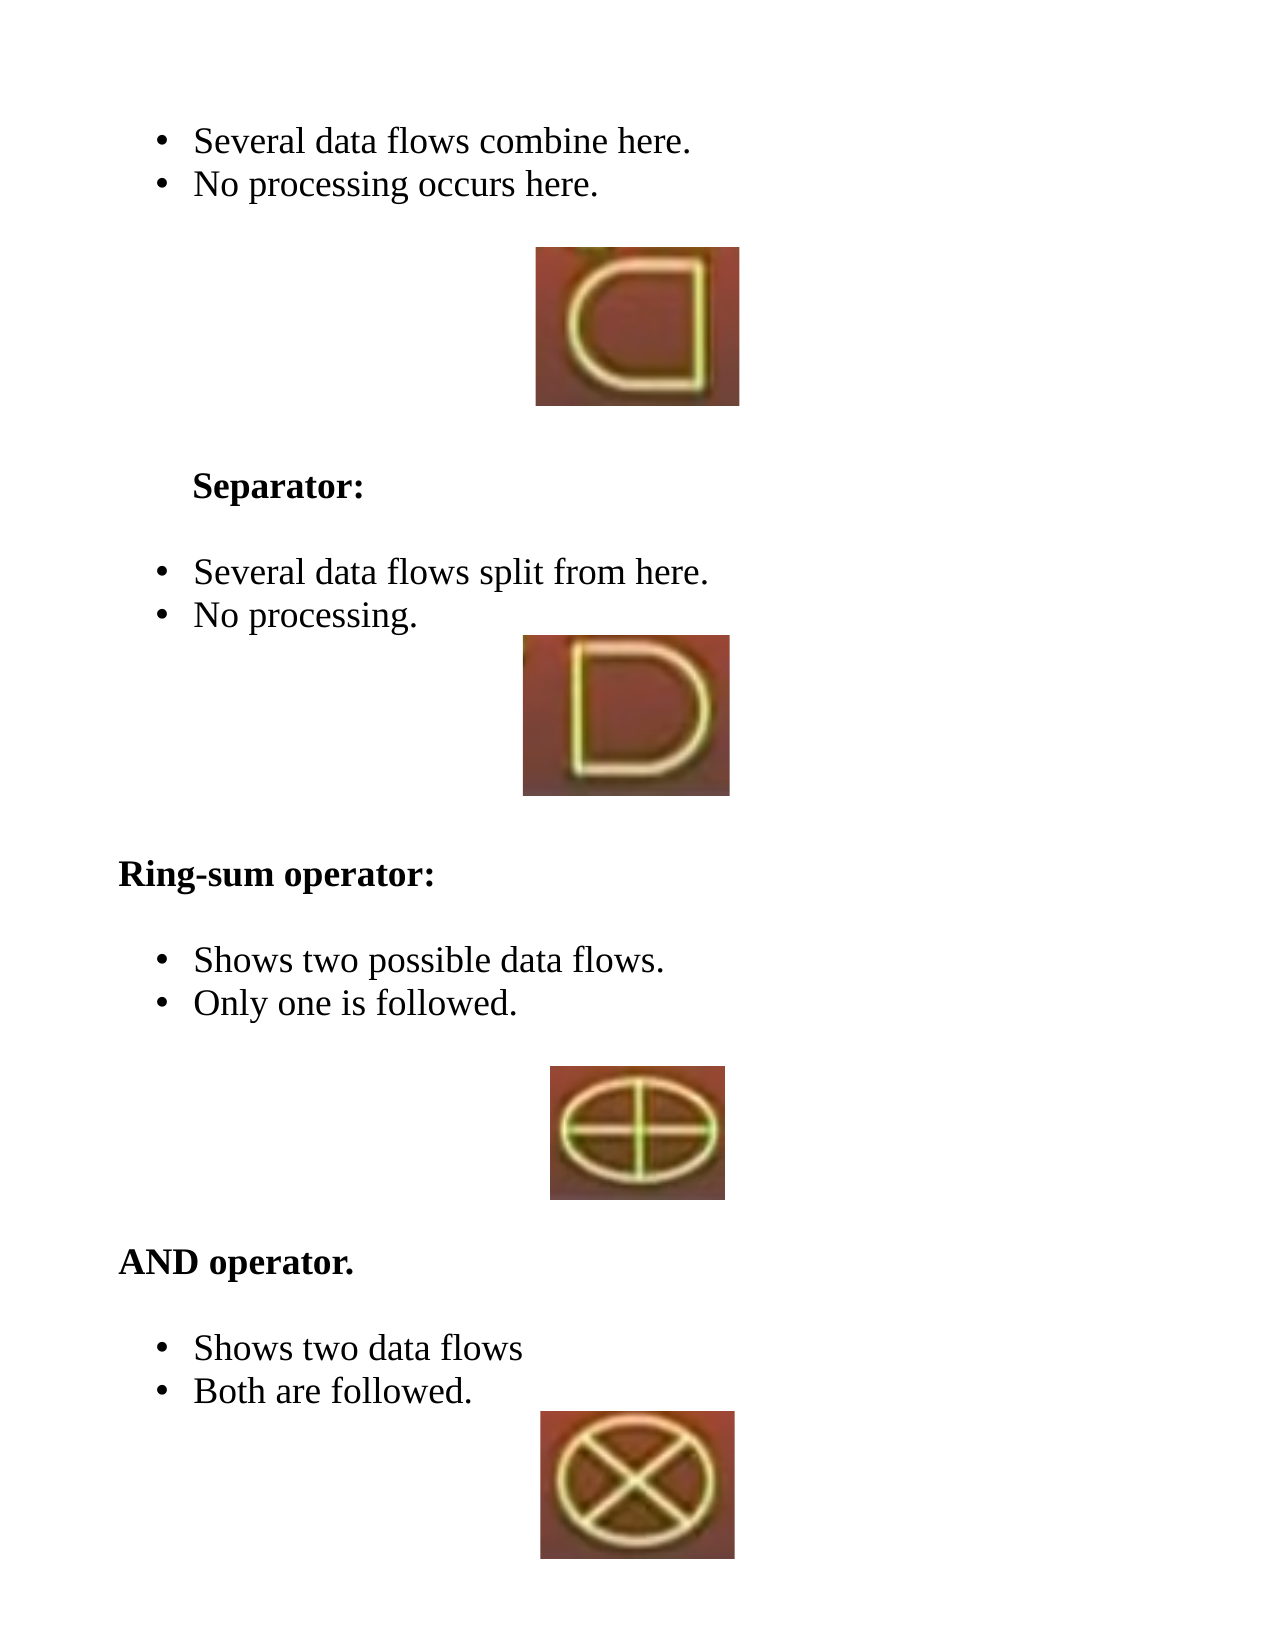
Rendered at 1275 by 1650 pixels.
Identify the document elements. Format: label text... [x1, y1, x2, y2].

list Several data flows split from here. [156, 549, 1157, 592]
list No processing. [156, 592, 1157, 636]
picture [540, 1411, 735, 1559]
text Ring-sum operator: [118, 636, 1157, 894]
picture [535, 247, 740, 406]
list Shows two possible data flows. [156, 937, 1157, 981]
text [118, 1412, 540, 1498]
text Separator: [118, 247, 1157, 506]
list Shows two data flows [156, 1326, 1157, 1369]
list No processing occurs here. [156, 161, 1157, 204]
list Both are followed. [156, 1369, 1157, 1412]
picture [522, 635, 730, 796]
list Several data flows combine here. [156, 118, 1157, 161]
text [735, 1412, 1157, 1498]
text AND operator. [118, 1067, 1157, 1282]
list Only one is followed. [156, 981, 1157, 1024]
picture [550, 1066, 725, 1200]
